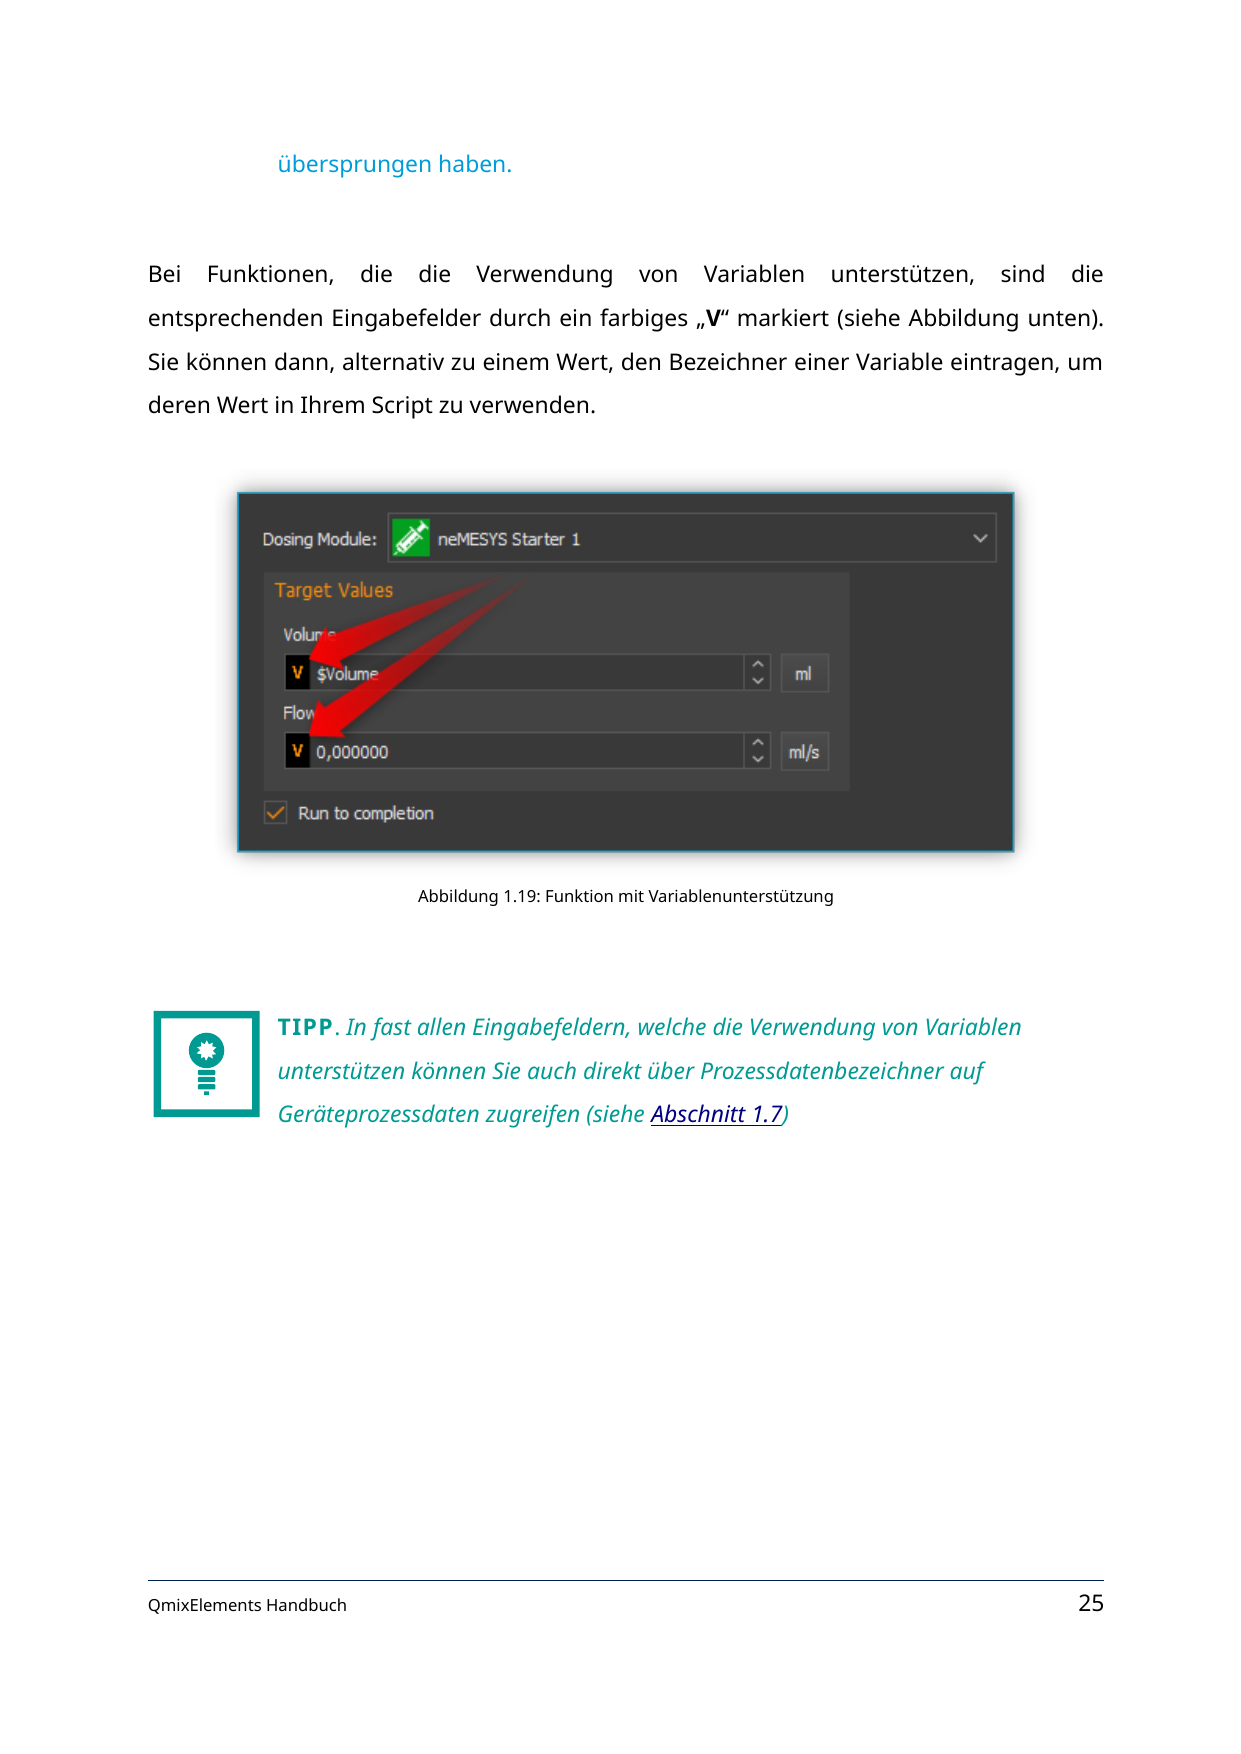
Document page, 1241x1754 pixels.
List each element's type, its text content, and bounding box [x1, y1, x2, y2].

text Abbildung 1.19: Funktion mit Variablenunterstützung [151, 469, 1101, 907]
table_header übersprungen haben. [266, 136, 1104, 191]
text Bei Funktionen, die die Verwendung von Variablen unterstützen, sind die entsprechenden Eingabefelder durch ein farbiges „V“ markiert (siehe Abbildung unten). Sie können dann, alternativ zu einem Wert, den Bezeichner einer Variable eintragen, um deren Wert in Ihrem Script zu verwenden. [148, 258, 1104, 421]
table_header [148, 136, 266, 191]
table_header Tipp. In fast allen Eingabefeldern, welche die Verwendung von Variablen unterstützen können Sie auch direkt über Prozessdatenbezeichner auf Geräteprozessdaten zugreifen (siehe Abschnitt 1.7) [266, 999, 1104, 1141]
picture [215, 469, 1038, 876]
table_header [148, 999, 266, 1141]
